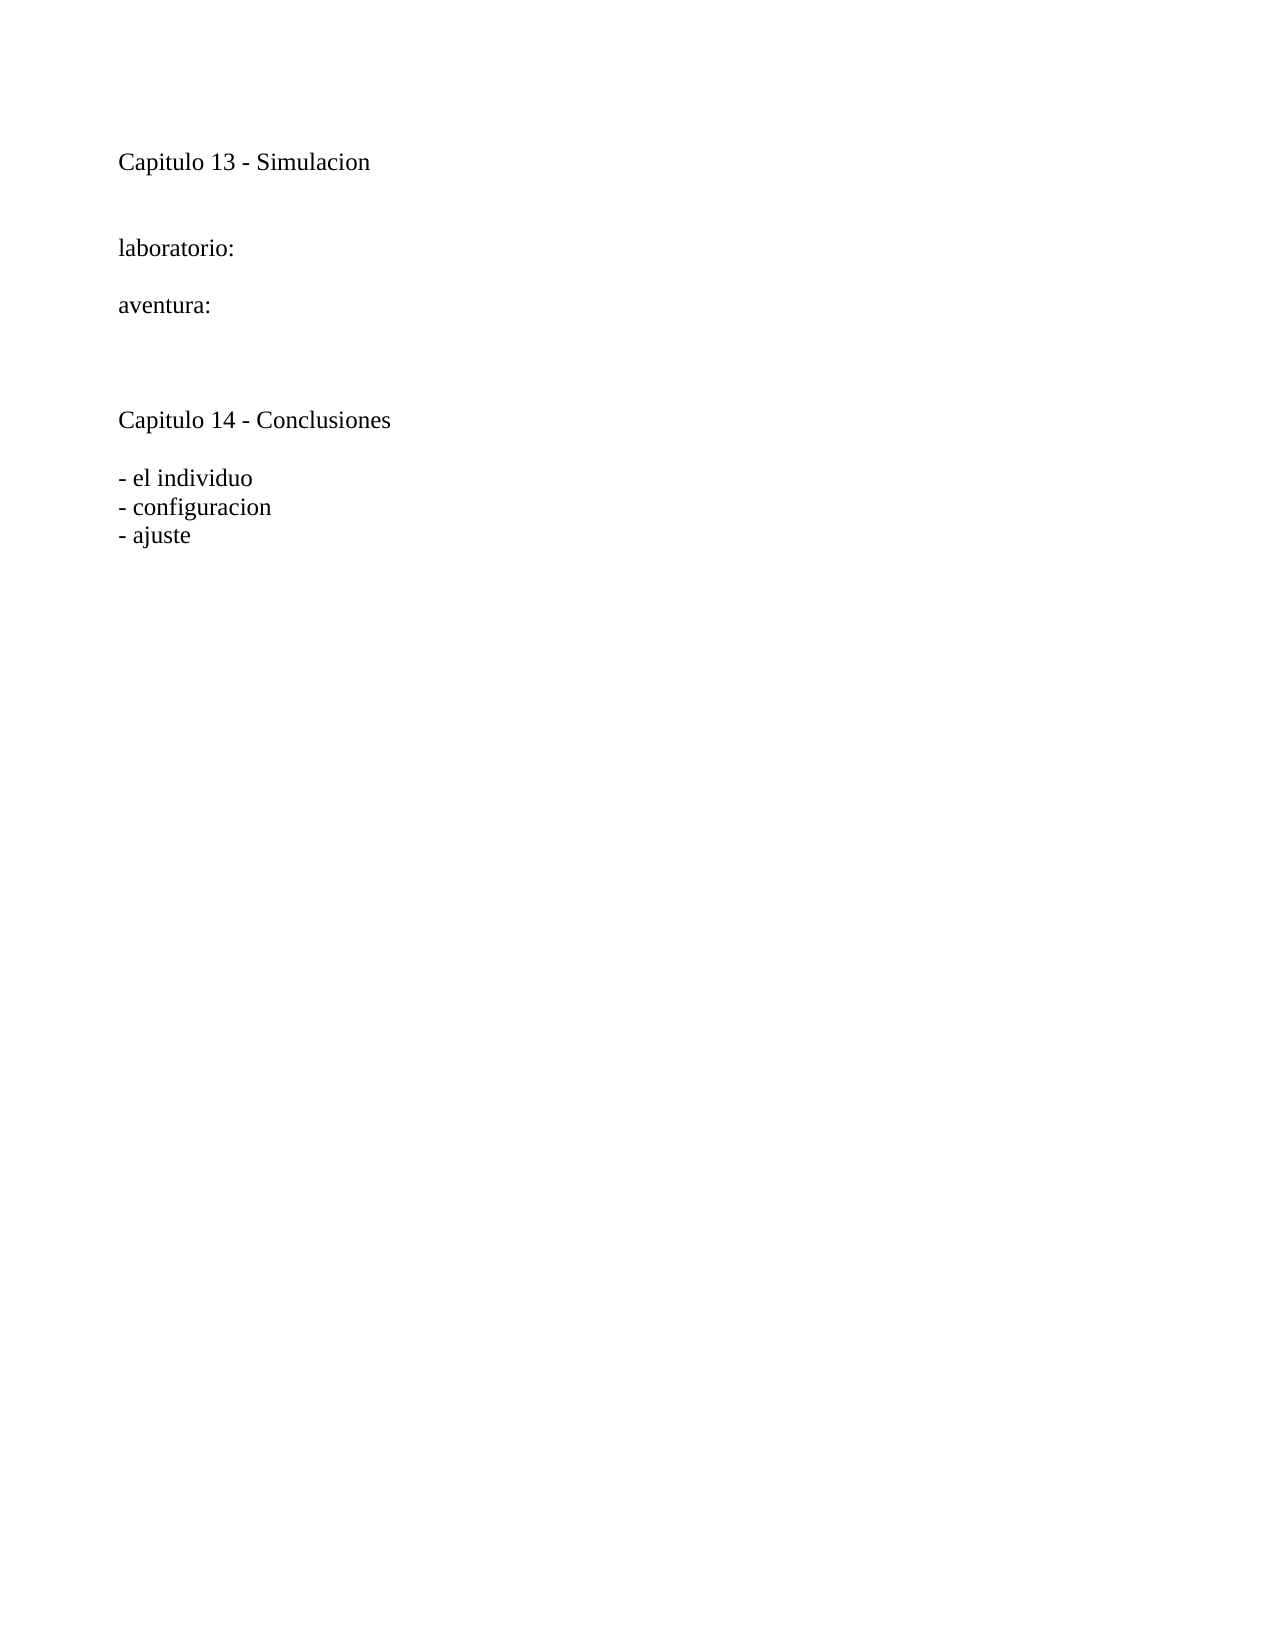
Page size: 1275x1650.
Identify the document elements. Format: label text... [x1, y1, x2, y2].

text laboratorio: [118, 233, 1157, 262]
text Capitulo 13 - Simulacion [118, 147, 1157, 176]
text - el individuo [118, 463, 1157, 492]
text aventura: [118, 291, 1157, 319]
text - configuracion [118, 492, 1157, 521]
text Capitulo 14 - Conclusiones [118, 406, 1157, 434]
text - ajuste [118, 521, 1157, 549]
